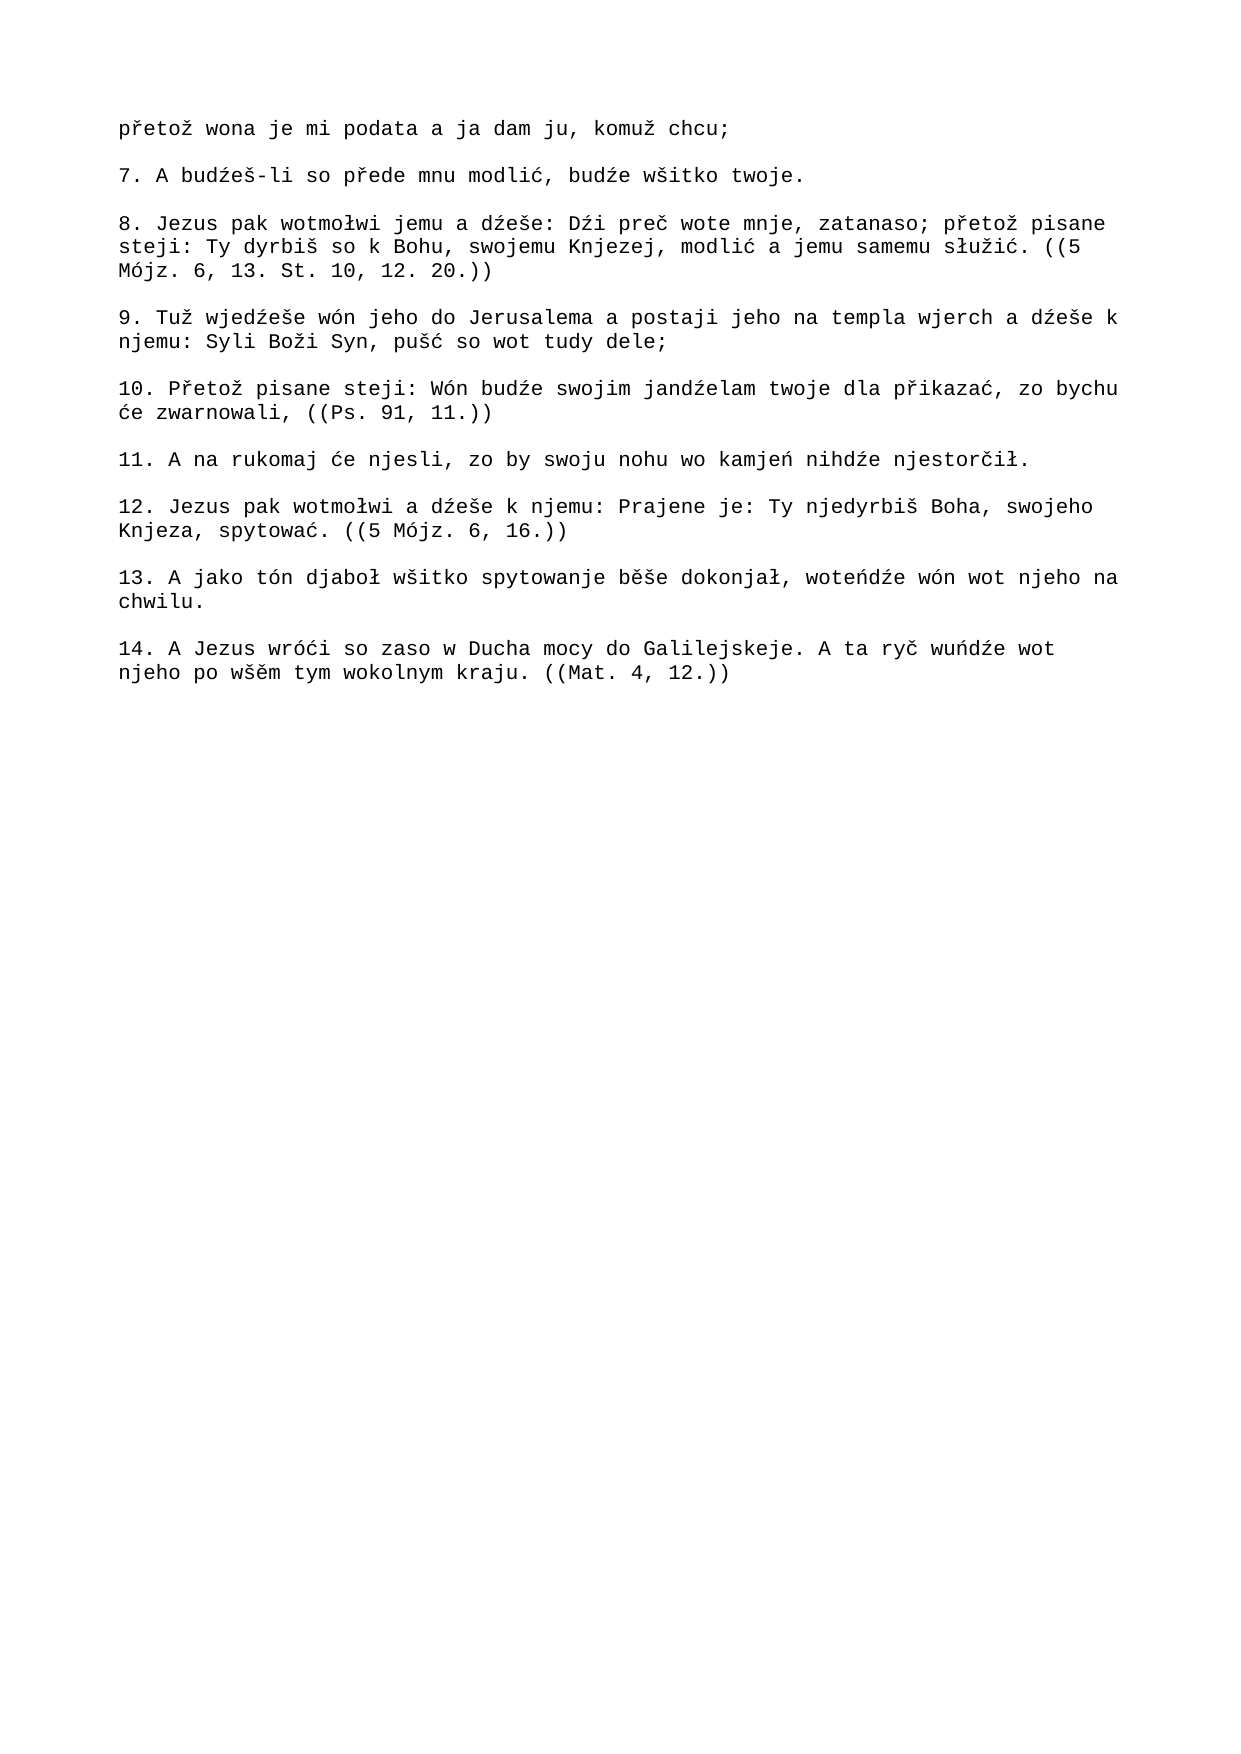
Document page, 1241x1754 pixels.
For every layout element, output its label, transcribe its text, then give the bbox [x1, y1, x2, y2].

text přetož wona je mi podata a ja dam ju, komuž chcu; [118, 118, 1122, 142]
text 8. Jezus pak wotmołwi jemu a dźeše: Dźi preč wote mnje, zatanaso; přetož pisane steji: Ty dyrbiš so k Bohu, swojemu Knjezej, modlić a jemu samemu słužić. ((5 Mójz. 6, 13. St. 10, 12. 20.)) [118, 213, 1122, 284]
text 13. A jako tón djaboł wšitko spytowanje běše dokonjał, woteńdźe wón wot njeho na chwilu. [118, 567, 1122, 615]
text 7. A budźeš-li so přede mnu modlić, budźe wšitko twoje. [118, 165, 1122, 189]
text 9. Tuž wjedźeše wón jeho do Jerusalema a postaji jeho na templa wjerch a dźeše k njemu: Syli Boži Syn, pušć so wot tudy dele; [118, 307, 1122, 354]
text 11. A na rukomaj će njesli, zo by swoju nohu wo kamjeń nihdźe njestorčił. [118, 449, 1122, 473]
text 12. Jezus pak wotmołwi a dźeše k njemu: Prajene je: Ty njedyrbiš Boha, swojeho Knjeza, spytować. ((5 Mójz. 6, 16.)) [118, 496, 1122, 544]
text 10. Přetož pisane steji: Wón budźe swojim jandźelam twoje dla přikazać, zo bychu će zwarnowali, ((Ps. 91, 11.)) [118, 378, 1122, 426]
text 14. A Jezus wróći so zaso w Ducha mocy do Galilejskeje. A ta ryč wuńdźe wot njeho po wšěm tym wokolnym kraju. ((Mat. 4, 12.)) [118, 638, 1122, 686]
